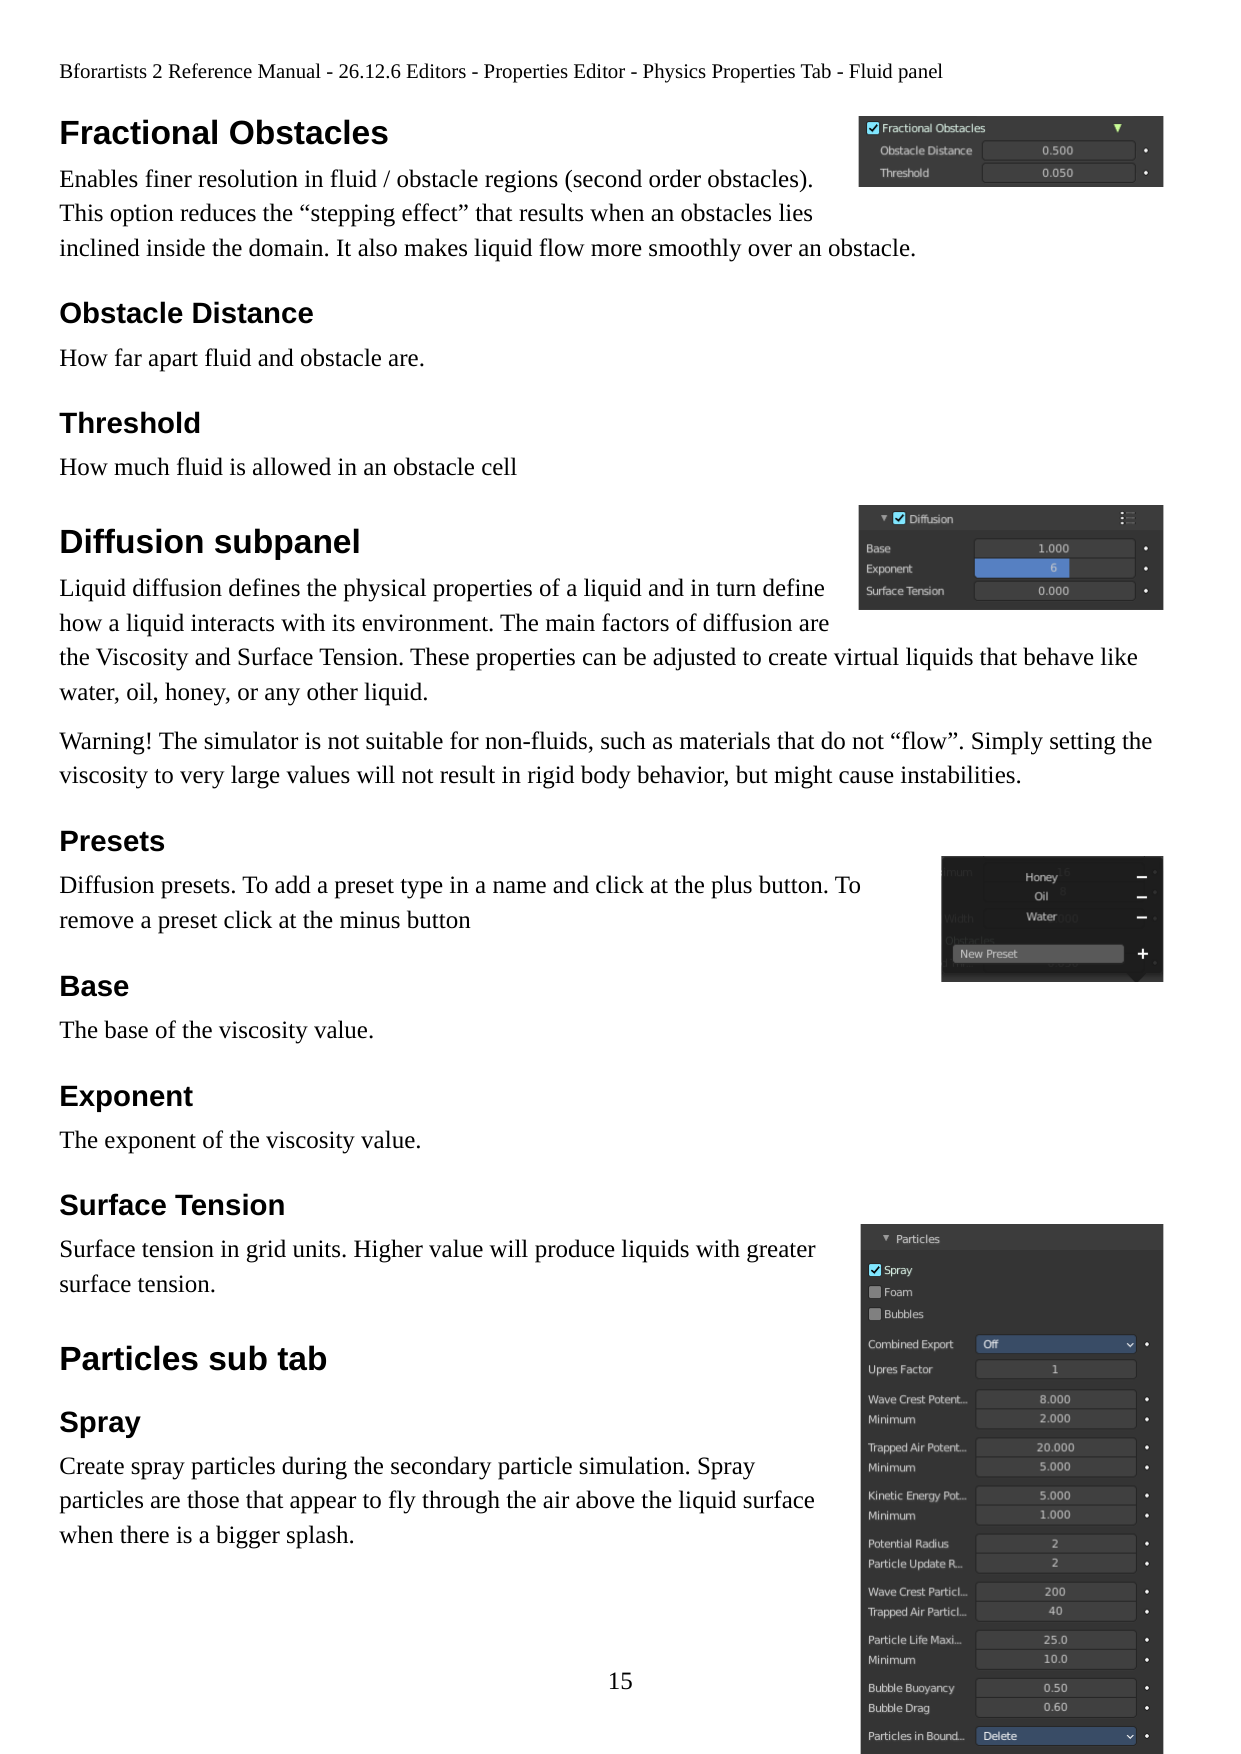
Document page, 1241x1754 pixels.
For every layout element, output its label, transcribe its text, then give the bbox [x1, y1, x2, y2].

picture [858, 505, 1164, 610]
subtitle Threshold [59, 406, 1181, 440]
text Warning! The simulator is not suitable for non-fluids, such as materials that do not “flow”. Simply setting the viscosity to very large values will not result in rigid body behavior, but might cause instabilities. [59, 726, 1181, 789]
text The exponent of the viscosity value. [59, 1125, 1181, 1153]
subtitle Spray [59, 1405, 860, 1438]
subtitle Diffusion subpanel [59, 522, 858, 561]
text Create spray particles during the secondary particle simulation. Spray particles are those that appear to fly through the air above the liquid surface when there is a bigger splash. [59, 1451, 860, 1549]
subtitle Particles sub tab [59, 1339, 860, 1378]
subtitle Surface Tension [59, 1188, 1181, 1222]
text Surface tension in grid units. Higher value will produce liquids with greater surface tension. [59, 1234, 860, 1298]
text The base of the viscosity value. [59, 1015, 1181, 1043]
subtitle [1164, 522, 1181, 561]
text How far apart fluid and obstacle are. [59, 343, 1181, 371]
picture [941, 856, 1164, 982]
subtitle Presets [59, 824, 1181, 858]
picture [858, 116, 1164, 187]
subtitle [1164, 1405, 1181, 1438]
subtitle Fractional Obstacles [59, 113, 1181, 151]
subtitle Obstacle Distance [59, 296, 1181, 330]
subtitle Exponent [59, 1078, 1181, 1112]
picture [860, 1224, 1164, 1754]
text How much fluid is allowed in an obstacle cell [59, 452, 1181, 481]
text Diffusion presets. To add a preset type in a name and click at the plus button. To remove a preset click at the minus button [59, 870, 941, 934]
text Liquid diffusion defines the physical properties of a liquid and in turn define how a liquid interacts with its environment. The main factors of diffusion are the Viscosity and Surface Tension. These properties can be adjusted to create virtual liquids that behave like water, oil, honey, or any other liquid. [59, 573, 1181, 706]
text Enables finer resolution in fluid / obstacle regions (second order obstacles). This option reduces the “stepping effect” that results when an obstacles lies inclined inside the domain. It also makes liquid flow more smoothly over an obstacle. [59, 164, 1181, 261]
subtitle [1164, 1339, 1181, 1378]
subtitle Base [59, 968, 1181, 1002]
